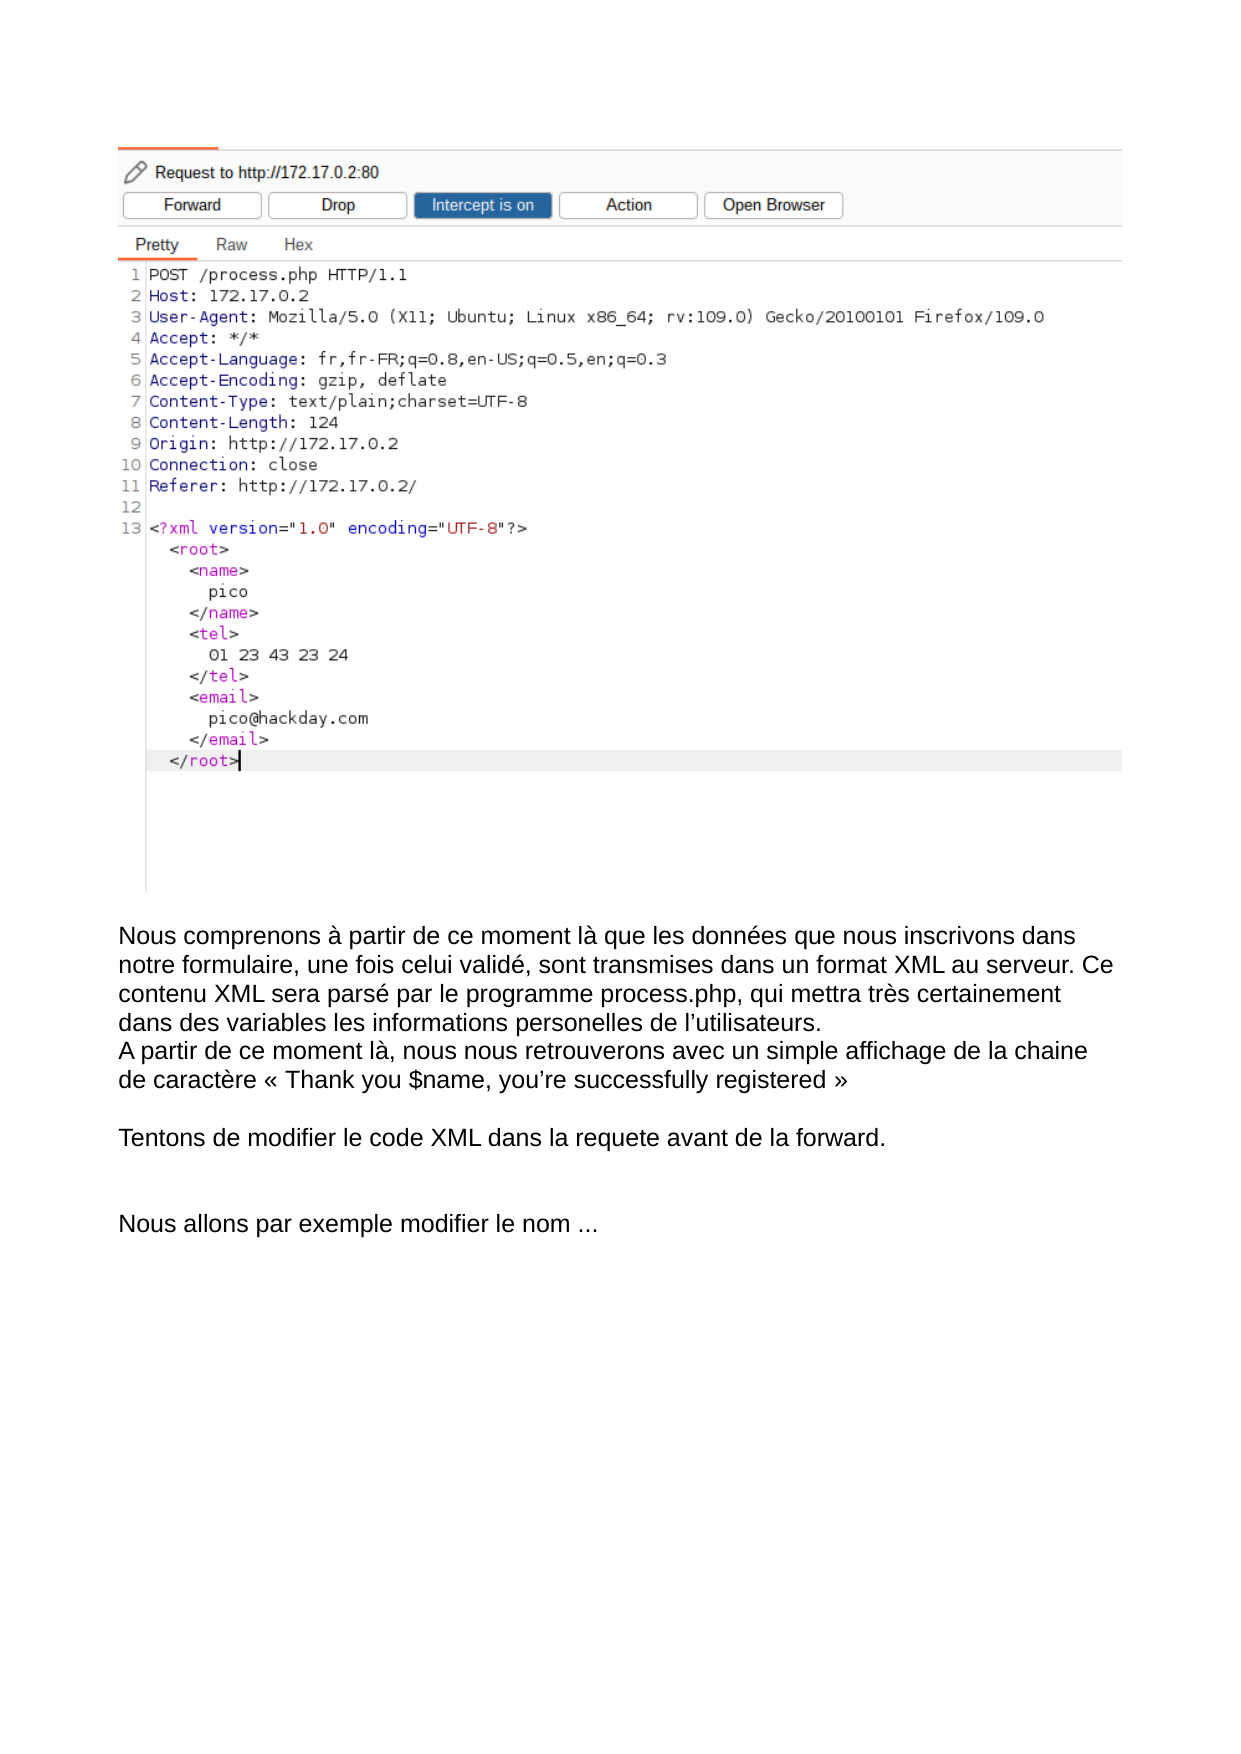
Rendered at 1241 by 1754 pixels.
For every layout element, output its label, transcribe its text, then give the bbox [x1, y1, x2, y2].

text Nous allons par exemple modifier le nom ... [118, 1209, 1122, 1238]
text Tentons de modifier le code XML dans la requete avant de la forward. [118, 1123, 1122, 1151]
text A partir de ce moment là, nous nous retrouverons avec un simple affichage de la chaine de caractère « Thank you $name, you’re successfully registered » [118, 1036, 1122, 1094]
picture [118, 146, 1123, 893]
text Nous comprenons à partir de ce moment là que les données que nous inscrivons dans notre formulaire, une fois celui validé, sont transmises dans un format XML au serveur. Ce contenu XML sera parsé par le programme process.php, qui mettra très certainement dans des variables les informations personelles de l’utilisateurs. [118, 921, 1122, 1036]
